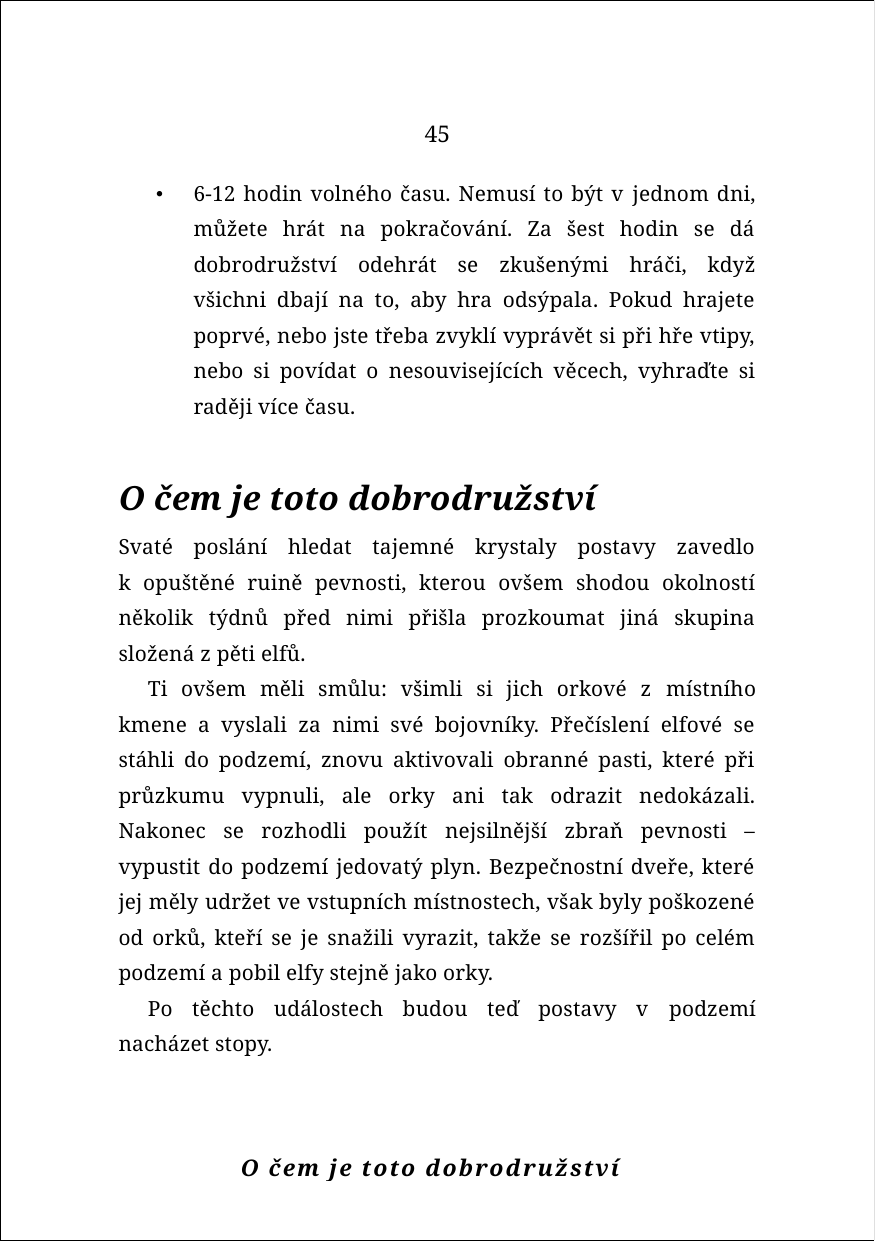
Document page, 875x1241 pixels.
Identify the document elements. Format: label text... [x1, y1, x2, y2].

list 6-12 hodin volného času. Nemusí to být v⁠ jednom dni, můžete hrát na pokračování. Za šest hodin se dá dobrodružství odehrát se zkušenými hráči, když všichni dbají na to, aby hra odsýpala. Pokud hrajete poprvé, nebo jste třeba zvyklí vyprávět si při hře vtipy, nebo si povídat o⁠ nesouvisejících věcech, vyhraďte si raději více času. [156, 179, 756, 421]
text Svaté poslání hledat tajemné krystaly postavy zavedlo k⁠ opuštěné ruině pevnosti, kterou ovšem shodou okolností několik týdnů před nimi přišla prozkoumat jiná skupina složená z⁠ pěti elfů. Ti ovšem měli smůlu: všimli si jich orkové z⁠ místního kmene a⁠ vyslali za nimi své bojovníky. Přečíslení elfové se stáhli do podzemí, znovu aktivovali obranné pasti, které při průzkumu vypnuli, ale orky ani tak odrazit nedokázali. Nakonec se rozhodli použít nejsilnější zbraň pevnosti – vypustit do podzemí jedovatý plyn. Bezpečnostní dveře, které jej měly udržet ve vstupních místnostech, však byly poškozené od orků, kteří se je snažili vyrazit, takže se rozšířil po celém podzemí a⁠ pobil elfy stejně jako orky. Po těchto událostech budou teď postavy v⁠ podzemí nacházet stopy. [118, 532, 756, 1058]
subtitle O⁠ čem je toto dobrodružství [118, 475, 756, 520]
